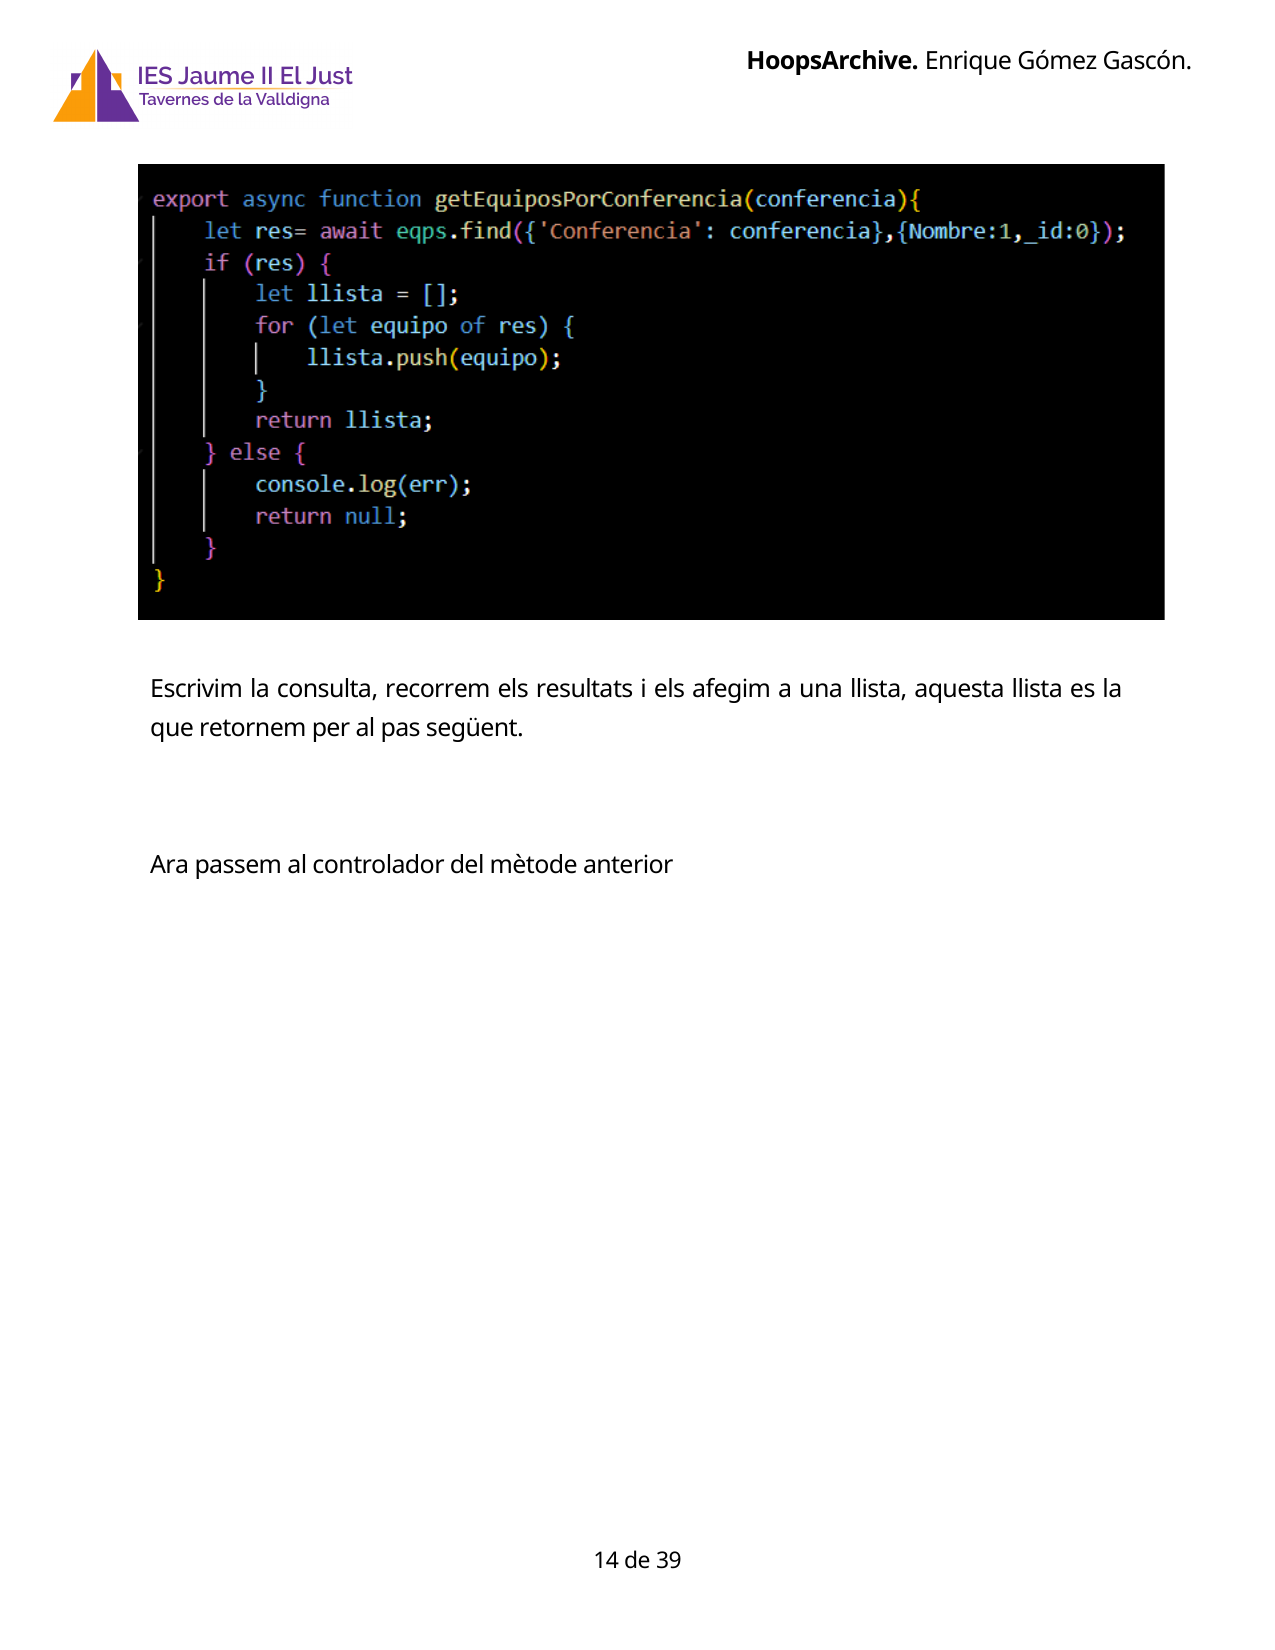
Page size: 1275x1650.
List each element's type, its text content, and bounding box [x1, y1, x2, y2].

text Ara passem al controlador del mètode anterior [150, 846, 1124, 880]
picture [49, 42, 353, 129]
text Escrivim la consulta, recorrem els resultats i els afegim a una llista, aquesta llista es la que retornem per al pas següent. [150, 670, 1124, 743]
picture [138, 164, 1165, 620]
